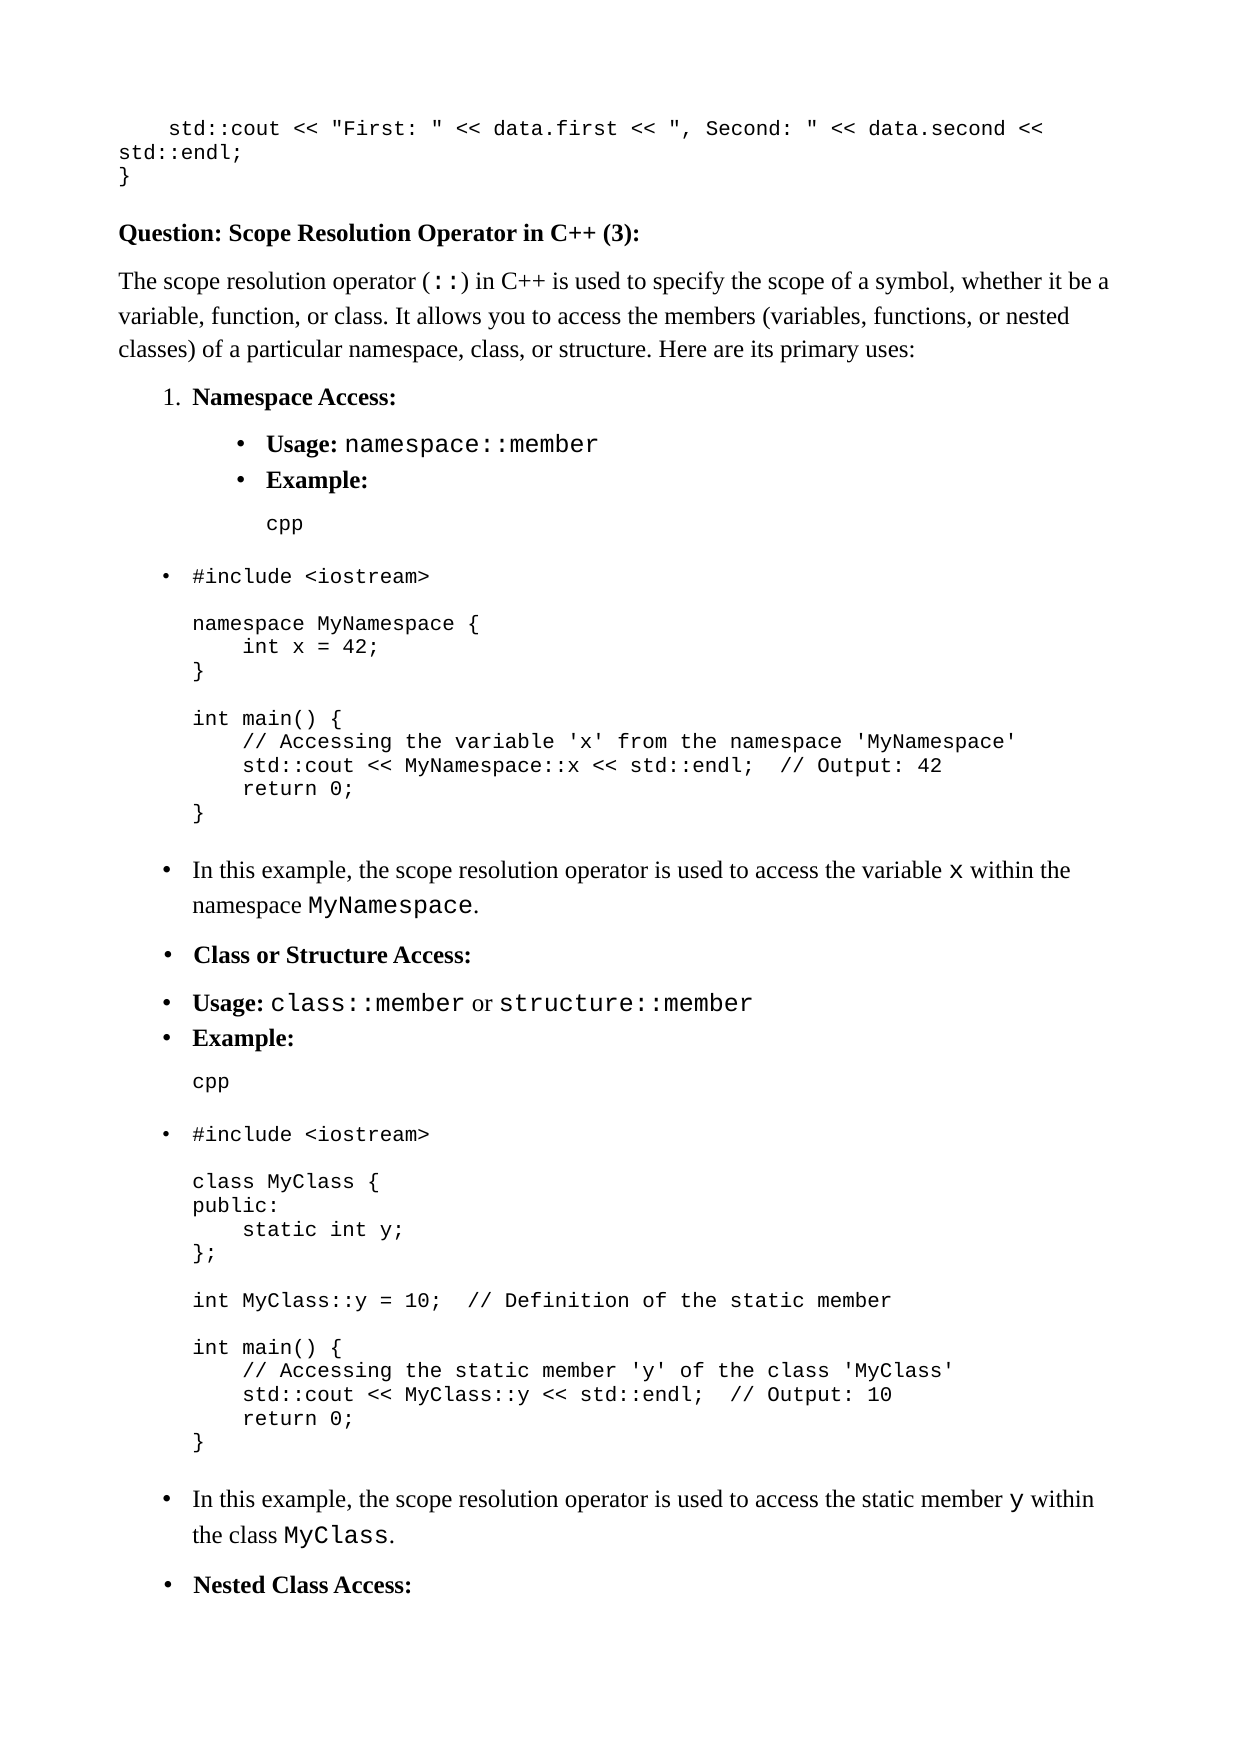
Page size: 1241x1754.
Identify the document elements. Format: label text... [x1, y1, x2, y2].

list class MyClass { [162, 1171, 1122, 1195]
text } [118, 165, 1122, 189]
list } [162, 660, 1122, 684]
list #include <iostream> [162, 566, 1122, 589]
list std::cout << MyClass::y << std::endl; // Output: 10 [162, 1384, 1122, 1408]
list In this example, the scope resolution operator is used to access the static member y within the class MyClass. [162, 1484, 1122, 1551]
list // Accessing the variable 'x' from the namespace 'MyNamespace' [162, 731, 1122, 755]
list Example: [236, 465, 1122, 494]
list Namespace Access: [162, 382, 1122, 411]
list namespace MyNamespace { [162, 613, 1122, 637]
list Usage: class::member or structure::member [162, 988, 1122, 1019]
text Question: Scope Resolution Operator in C++ (3): [118, 218, 1122, 247]
list int x = 42; [162, 637, 1122, 660]
list cpp [236, 512, 1122, 536]
list In this example, the scope resolution operator is used to access the variable x within the namespace MyNamespace. [162, 855, 1122, 921]
list } [162, 802, 1122, 826]
list return 0; [162, 1408, 1122, 1431]
list public: [162, 1195, 1122, 1219]
list Example: [162, 1023, 1122, 1052]
text std::cout << "First: " << data.first << ", Second: " << data.second << std::endl; [118, 118, 1122, 165]
list int MyClass::y = 10; // Definition of the static member [162, 1289, 1122, 1313]
list Class or Structure Access: [164, 940, 1122, 969]
list return 0; [162, 778, 1122, 802]
list Usage: namespace::member [236, 429, 1122, 460]
list Nested Class Access: [164, 1570, 1122, 1598]
list // Accessing the static member 'y' of the class 'MyClass' [162, 1361, 1122, 1384]
text The scope resolution operator (::) in C++ is used to specify the scope of a symbol, whether it be a variable, function, or class. It allows you to access the members (variables, functions, or nested classes) of a particular namespace, class, or structure. Here are its primary uses: [118, 266, 1122, 363]
list int main() { [162, 707, 1122, 731]
list } [162, 1431, 1122, 1455]
list #include <iostream> [162, 1124, 1122, 1148]
list cpp [162, 1071, 1122, 1094]
list static int y; [162, 1219, 1122, 1242]
list int main() { [162, 1337, 1122, 1361]
list std::cout << MyNamespace::x << std::endl; // Output: 42 [162, 755, 1122, 778]
list }; [162, 1242, 1122, 1266]
